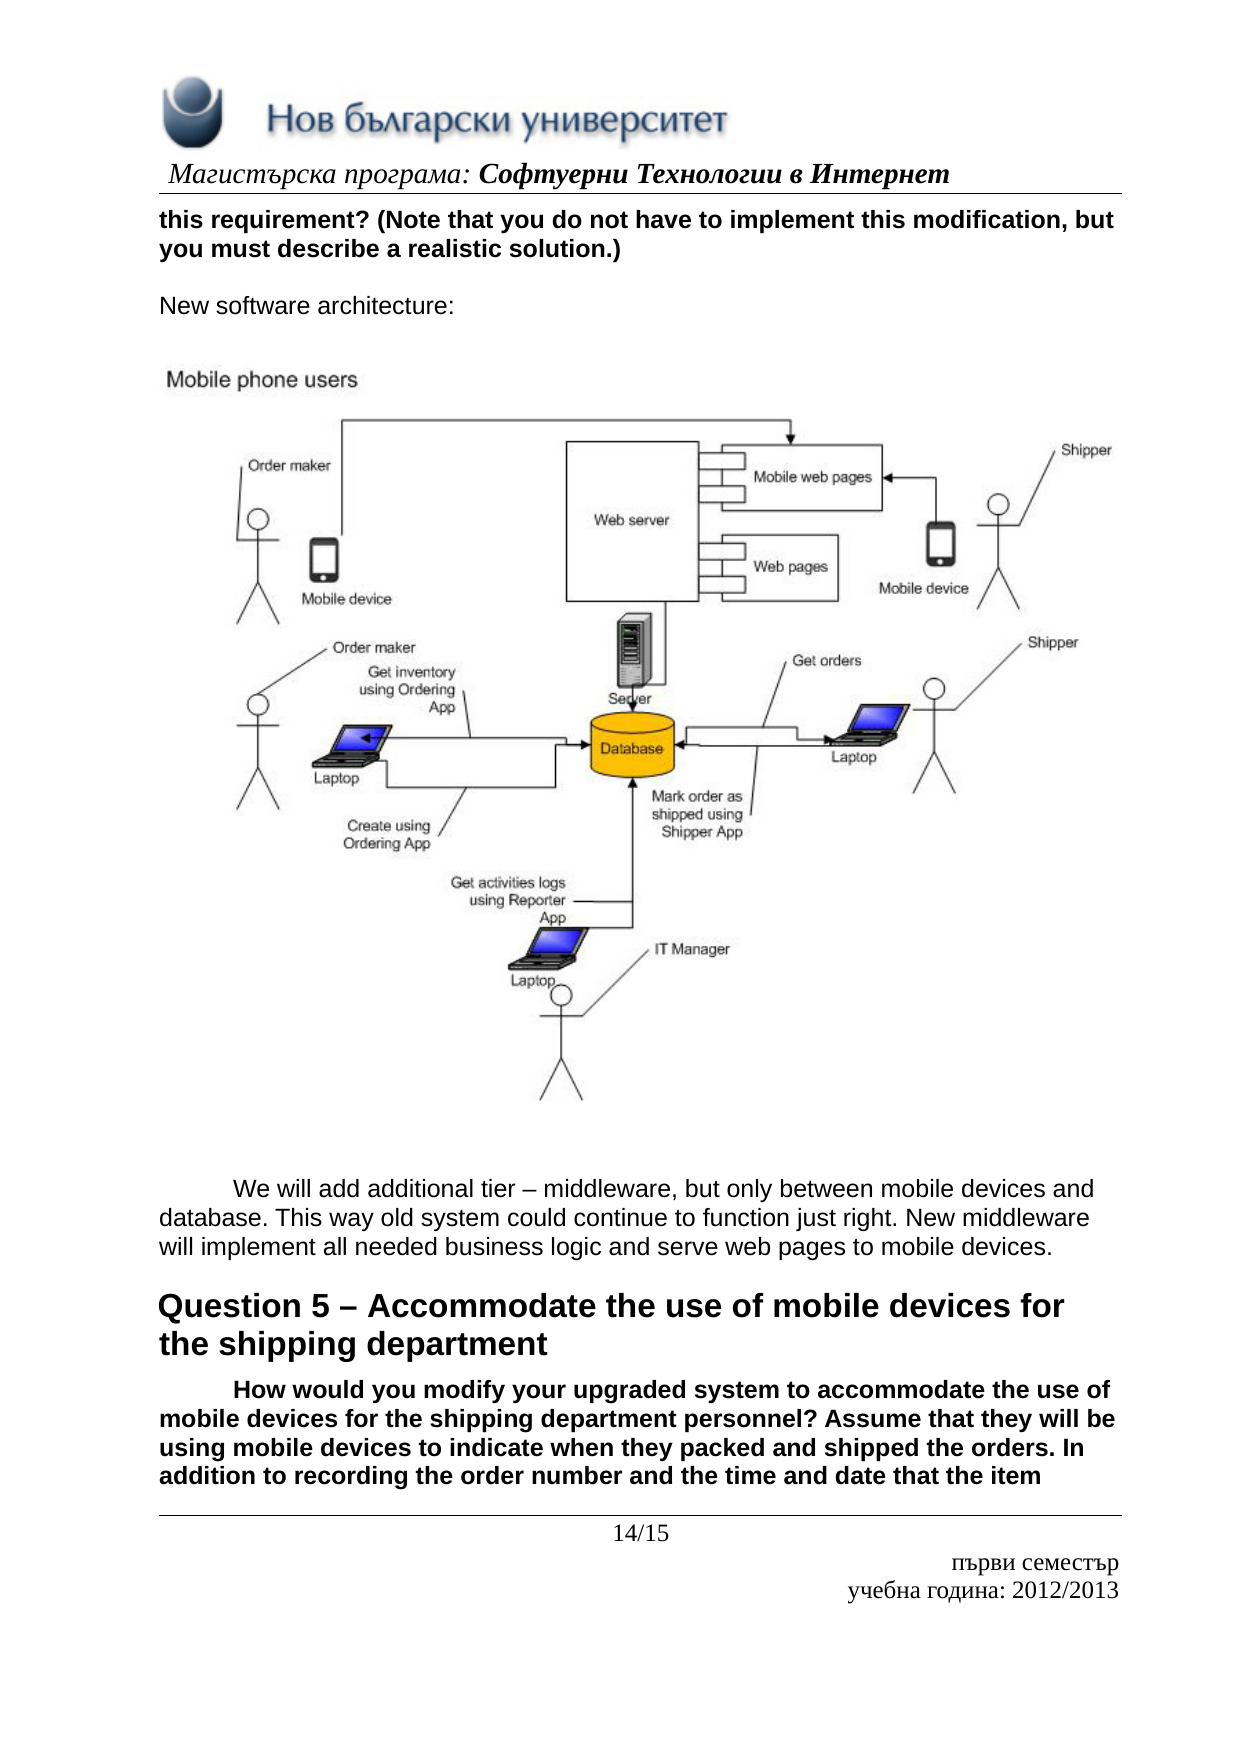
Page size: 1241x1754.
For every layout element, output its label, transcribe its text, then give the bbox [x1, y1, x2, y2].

picture [158, 320, 1123, 1146]
subtitle Question 5 – Accommodate the use of mobile devices for the shipping department [157, 1286, 1122, 1362]
text New software architecture: [159, 291, 1122, 320]
text We will add additional tier – middleware, but only between mobile devices and database. This way old system could continue to function just right. New middleware will implement all needed business logic and serve web pages to mobile devices. [159, 1174, 1122, 1261]
text this requirement? (Note that you do not have to implement this modification, but you must describe a realistic solution.) [159, 205, 1122, 263]
picture [162, 75, 736, 151]
text How would you modify your upgraded system to accommodate the use of mobile devices for the shipping department personnel? Assume that they will be using mobile devices to indicate when they packed and shipped the orders. In addition to recording the order number and the time and date that the item [159, 1375, 1122, 1490]
